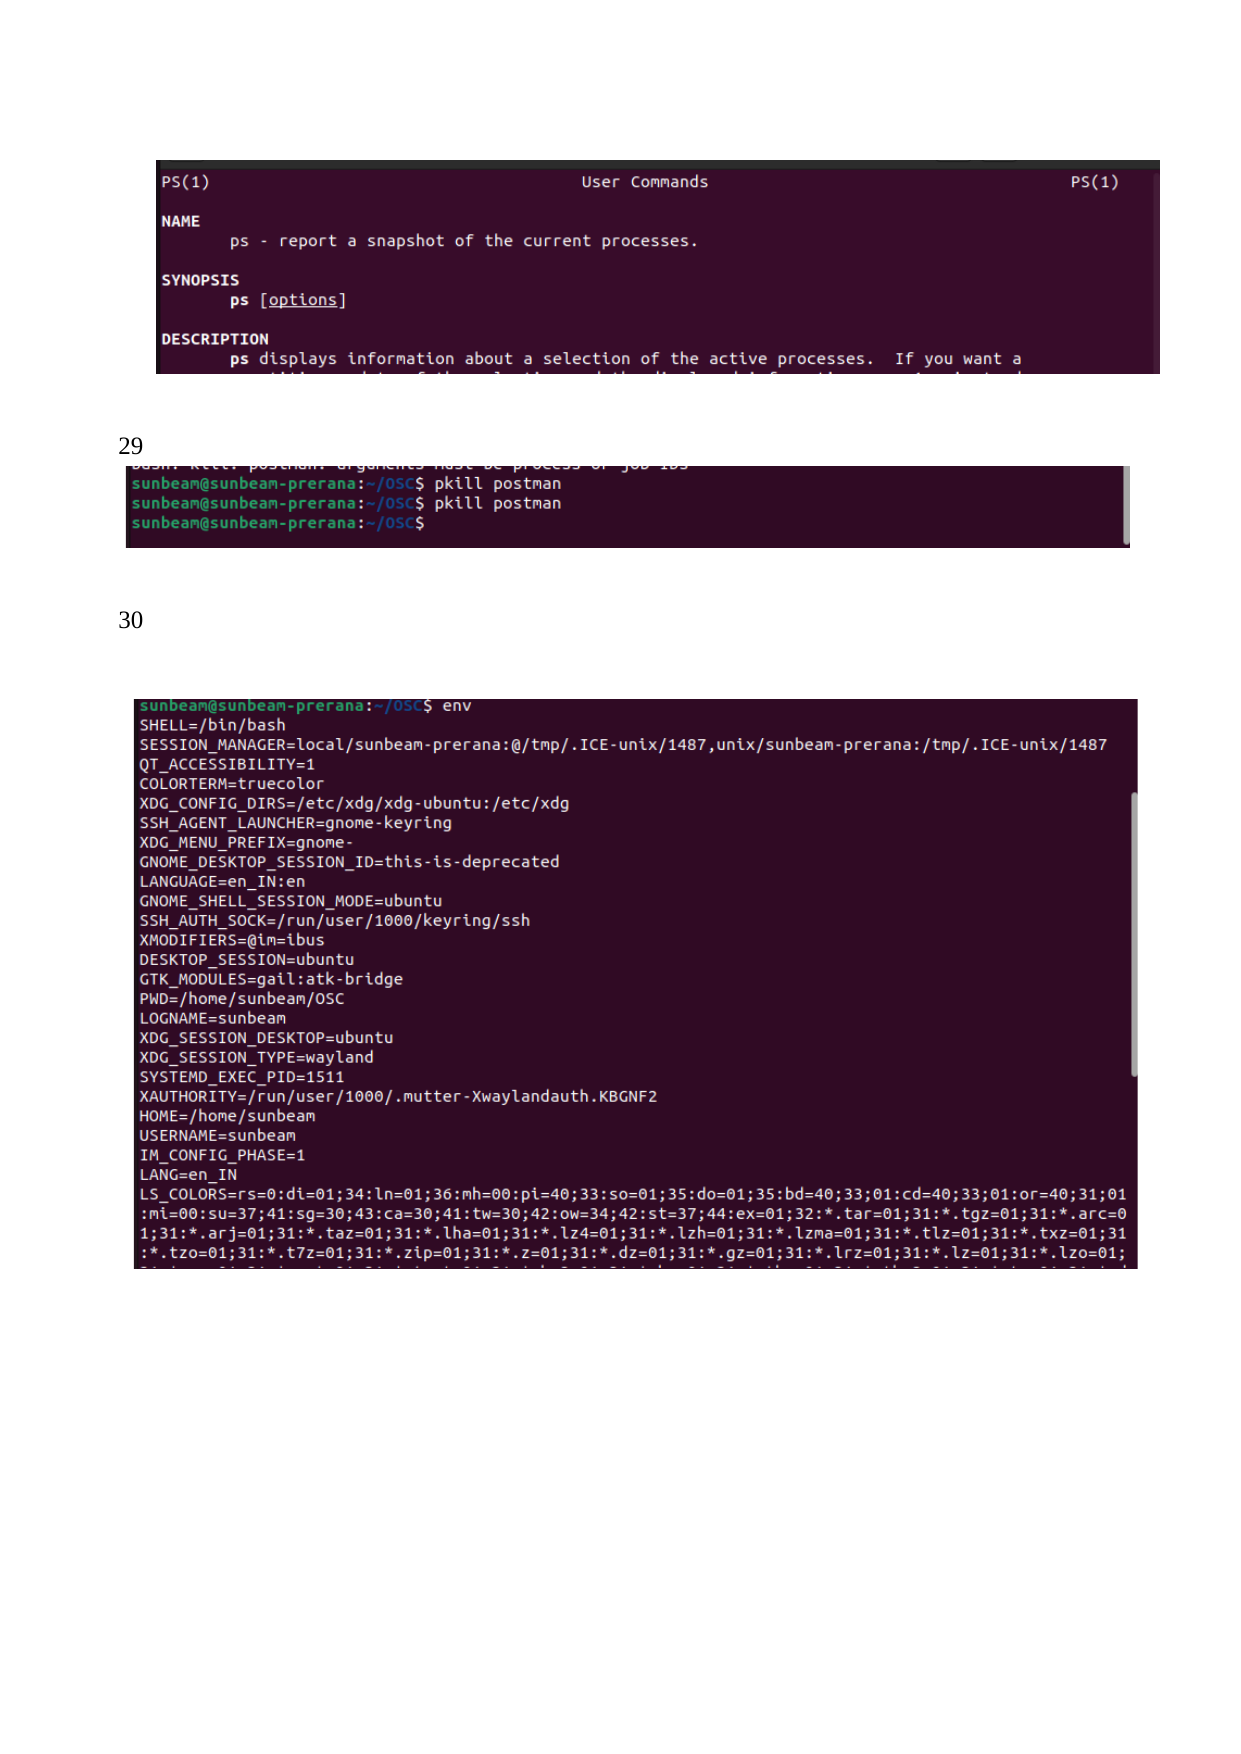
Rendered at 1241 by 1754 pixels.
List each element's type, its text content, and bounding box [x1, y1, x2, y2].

picture [133, 699, 1138, 1269]
text 29 [118, 431, 1122, 459]
text 30 [118, 606, 1122, 634]
picture [125, 466, 1130, 548]
picture [156, 160, 1160, 374]
